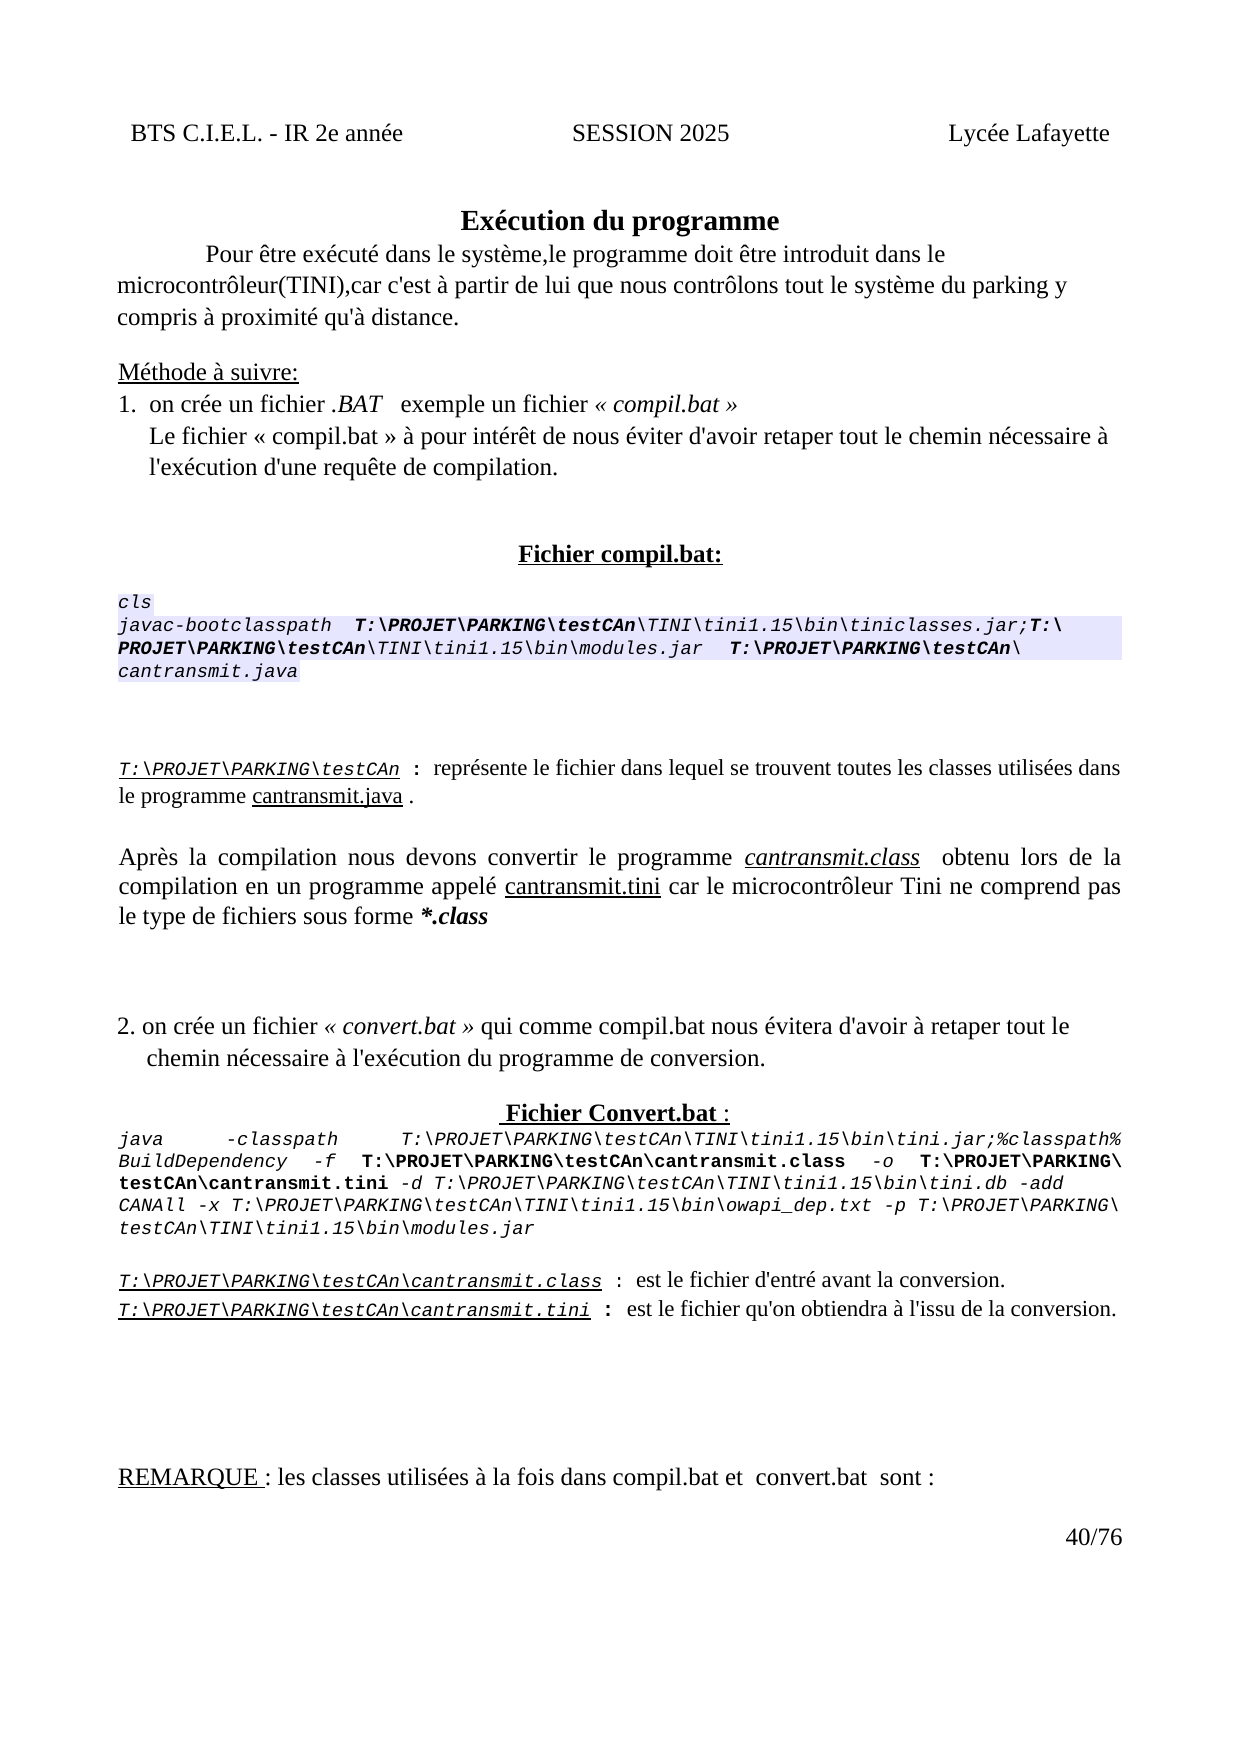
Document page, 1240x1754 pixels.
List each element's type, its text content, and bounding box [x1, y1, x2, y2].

text T:\PROJET\PARKING\testCAn\cantransmit.tini : est le fichier qu'on obtiendra à l'issu de la conversion. [118, 1295, 1123, 1323]
subtitle Exécution du programme [118, 203, 1122, 237]
text Le fichier « compil.bat » à pour intérêt de nous éviter d'avoir retaper tout le chemin nécessaire à l'exécution d'une requête de compilation. [149, 421, 1121, 481]
text REMARQUE : les classes utilisées à la fois dans compil.bat et convert.bat sont : [118, 1462, 1121, 1491]
text T:\PROJET\PARKING\testCAn\cantransmit.class : est le fichier d'entré avant la conversion. [118, 1266, 1122, 1293]
text Après la compilation nous devons convertir le programme cantransmit.class obtenu lors de la compilation en un programme appelé cantransmit.tini car le microcontrôleur Tini ne comprend pas le type de fichiers sous forme *.class [118, 842, 1122, 929]
text 2. on crée un fichier « convert.bat » qui comme compil.bat nous évitera d'avoir à retaper tout le chemin nécessaire à l'exécution du programme de conversion. [117, 1011, 1121, 1071]
text javac-bootclasspath T:\PROJET\PARKING\testCAn\TINI\tini1.15\bin\tiniclasses.jar;T:\ PROJET\PARKING\testCAn\TINI\tini1.15\bin\modules.jar T:\PROJET\PARKING\testCAn\ cantransmit.java [118, 660, 1122, 683]
text Pour être exécuté dans le système,le programme doit être introduit dans le microcontrôleur(TINI),car c'est à partir de lui que nous contrôlons tout le système du parking y compris à proximité qu'à distance. [117, 239, 1121, 331]
text Fichier compil.bat: [118, 539, 1122, 567]
text 1. on crée un fichier .BAT exemple un fichier « compil.bat » [118, 389, 1121, 418]
text Fichier Convert.bat : [127, 1098, 1108, 1127]
table_header java -classpath T:\PROJET\PARKING\testCAn\TINI\tini1.15\bin\tini.jar;%classpath% BuildDependency -f T:\PROJET\PARKING\testCAn\cantransmit.class -o T:\PROJET\PARKING\ testCAn\cantransmit.tini -d T:\PROJET\PARKING\testCAn\TINI\tini1.15\bin\tini.db -add CANAll -x T:\PROJET\PARKING\testCAn\TINI\tini1.15\bin\owapi_dep.txt -p T:\PROJET\PARKING\ [118, 1130, 1122, 1219]
table_cell [548, 1219, 1122, 1266]
table_cell testCAn\TINI\tini1.15\bin\modules.jar [118, 1219, 547, 1266]
text T:\PROJET\PARKING\testCAn : représente le fichier dans lequel se trouvent toutes les classes utilisées dans le programme cantransmit.java . [118, 754, 1122, 809]
text cls [118, 593, 1122, 614]
text Méthode à suivre: [118, 357, 1122, 386]
